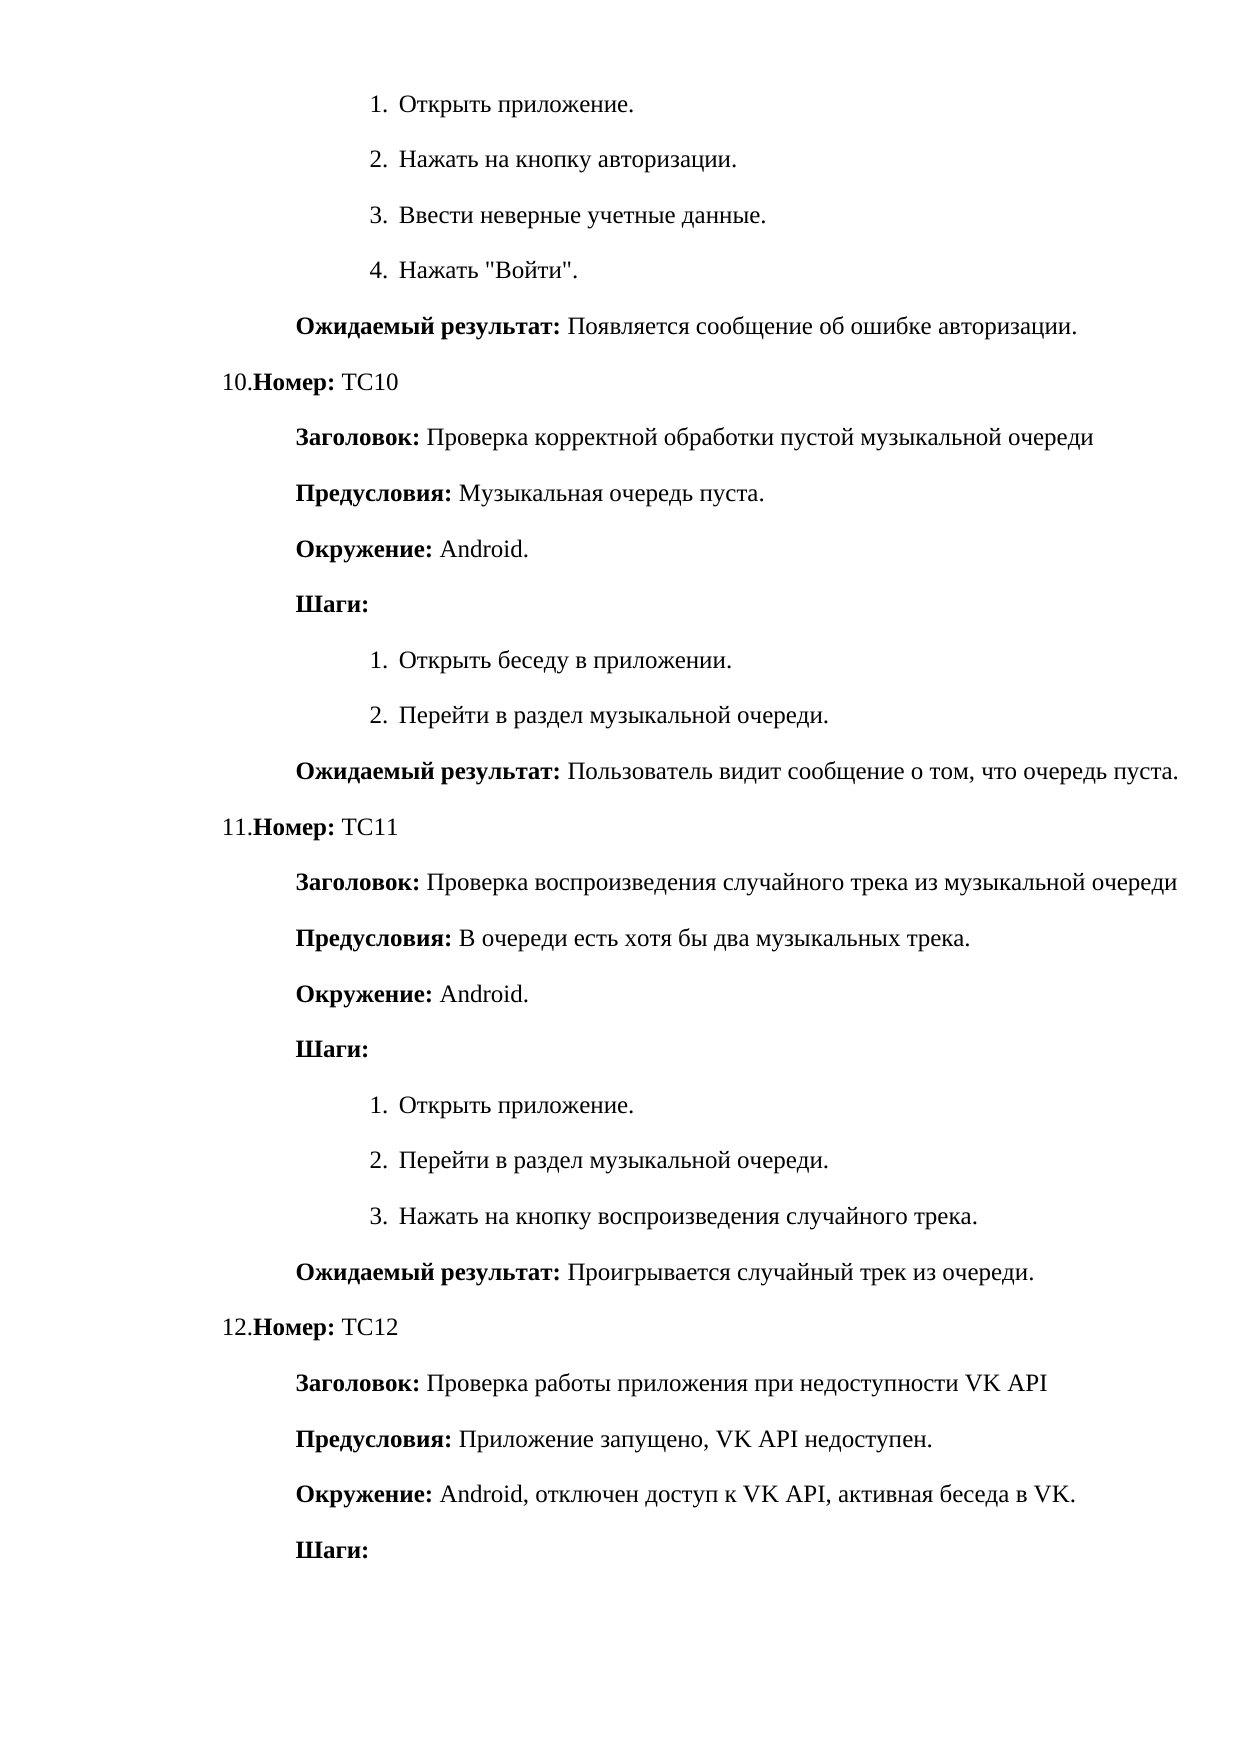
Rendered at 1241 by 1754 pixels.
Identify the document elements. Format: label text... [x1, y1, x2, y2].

list Открыть приложение. [340, 89, 1181, 117]
list Заголовок: Проверка работы приложения при недоступности VK API [266, 1368, 1181, 1397]
list Открыть беседу в приложении. [340, 645, 1181, 674]
list Окружение: Android. [266, 979, 1181, 1007]
list Нажать "Войти". [340, 256, 1181, 284]
list Заголовок: Проверка воспроизведения случайного трека из музыкальной очереди [266, 867, 1181, 896]
list Заголовок: Проверка корректной обработки пустой музыкальной очереди [266, 422, 1181, 451]
list Шаги: [266, 589, 1181, 618]
list Предусловия: В очереди есть хотя бы два музыкальных трека. [266, 923, 1181, 952]
list Открыть приложение. [340, 1090, 1181, 1119]
list Нажать на кнопку авторизации. [340, 144, 1181, 173]
list Номер: TC10 [192, 367, 1181, 396]
list Окружение: Android. [266, 534, 1181, 562]
list Перейти в раздел музыкальной очереди. [340, 701, 1181, 729]
list Шаги: [266, 1034, 1181, 1063]
list Окружение: Android, отключен доступ к VK API, активная беседа в VK. [266, 1479, 1181, 1508]
list Номер: TC11 [192, 812, 1181, 841]
list Шаги: [266, 1535, 1181, 1564]
list Ожидаемый результат: Пользователь видит сообщение о том, что очередь пуста. [266, 756, 1181, 785]
list Ожидаемый результат: Проигрывается случайный трек из очереди. [266, 1257, 1181, 1286]
list Нажать на кнопку воспроизведения случайного трека. [340, 1201, 1181, 1230]
list Предусловия: Приложение запущено, VK API недоступен. [266, 1424, 1181, 1452]
list Предусловия: Музыкальная очередь пуста. [266, 478, 1181, 507]
list Перейти в раздел музыкальной очереди. [340, 1146, 1181, 1174]
list Ожидаемый результат: Появляется сообщение об ошибке авторизации. [266, 311, 1181, 340]
list Ввести неверные учетные данные. [340, 200, 1181, 229]
list Номер: TC12 [192, 1312, 1181, 1341]
